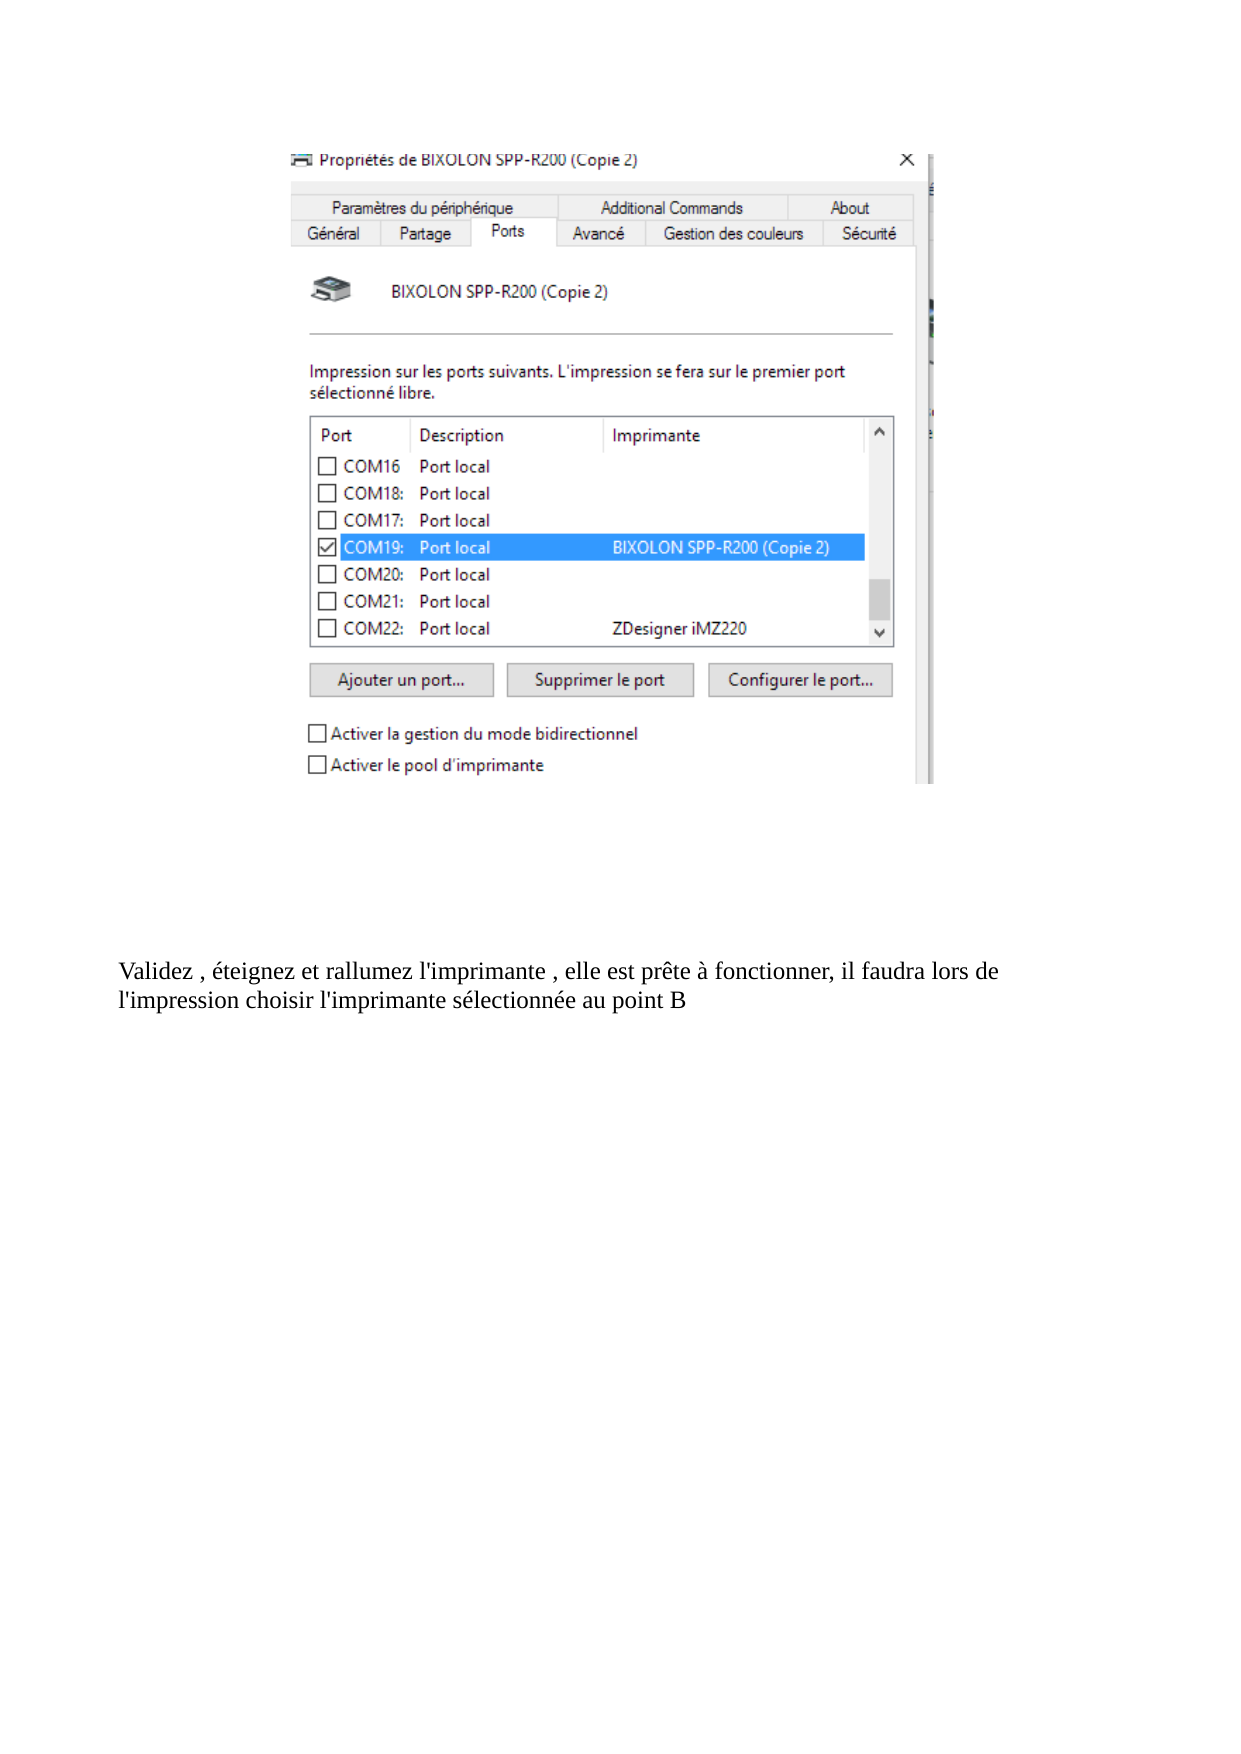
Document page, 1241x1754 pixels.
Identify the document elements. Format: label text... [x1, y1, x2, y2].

picture [290, 154, 934, 784]
text Validez , éteignez et rallumez l'imprimante , elle est prête à fonctionner, il faudra lors de l'impression choisir l'imprimante sélectionnée au point B [118, 956, 1122, 1013]
